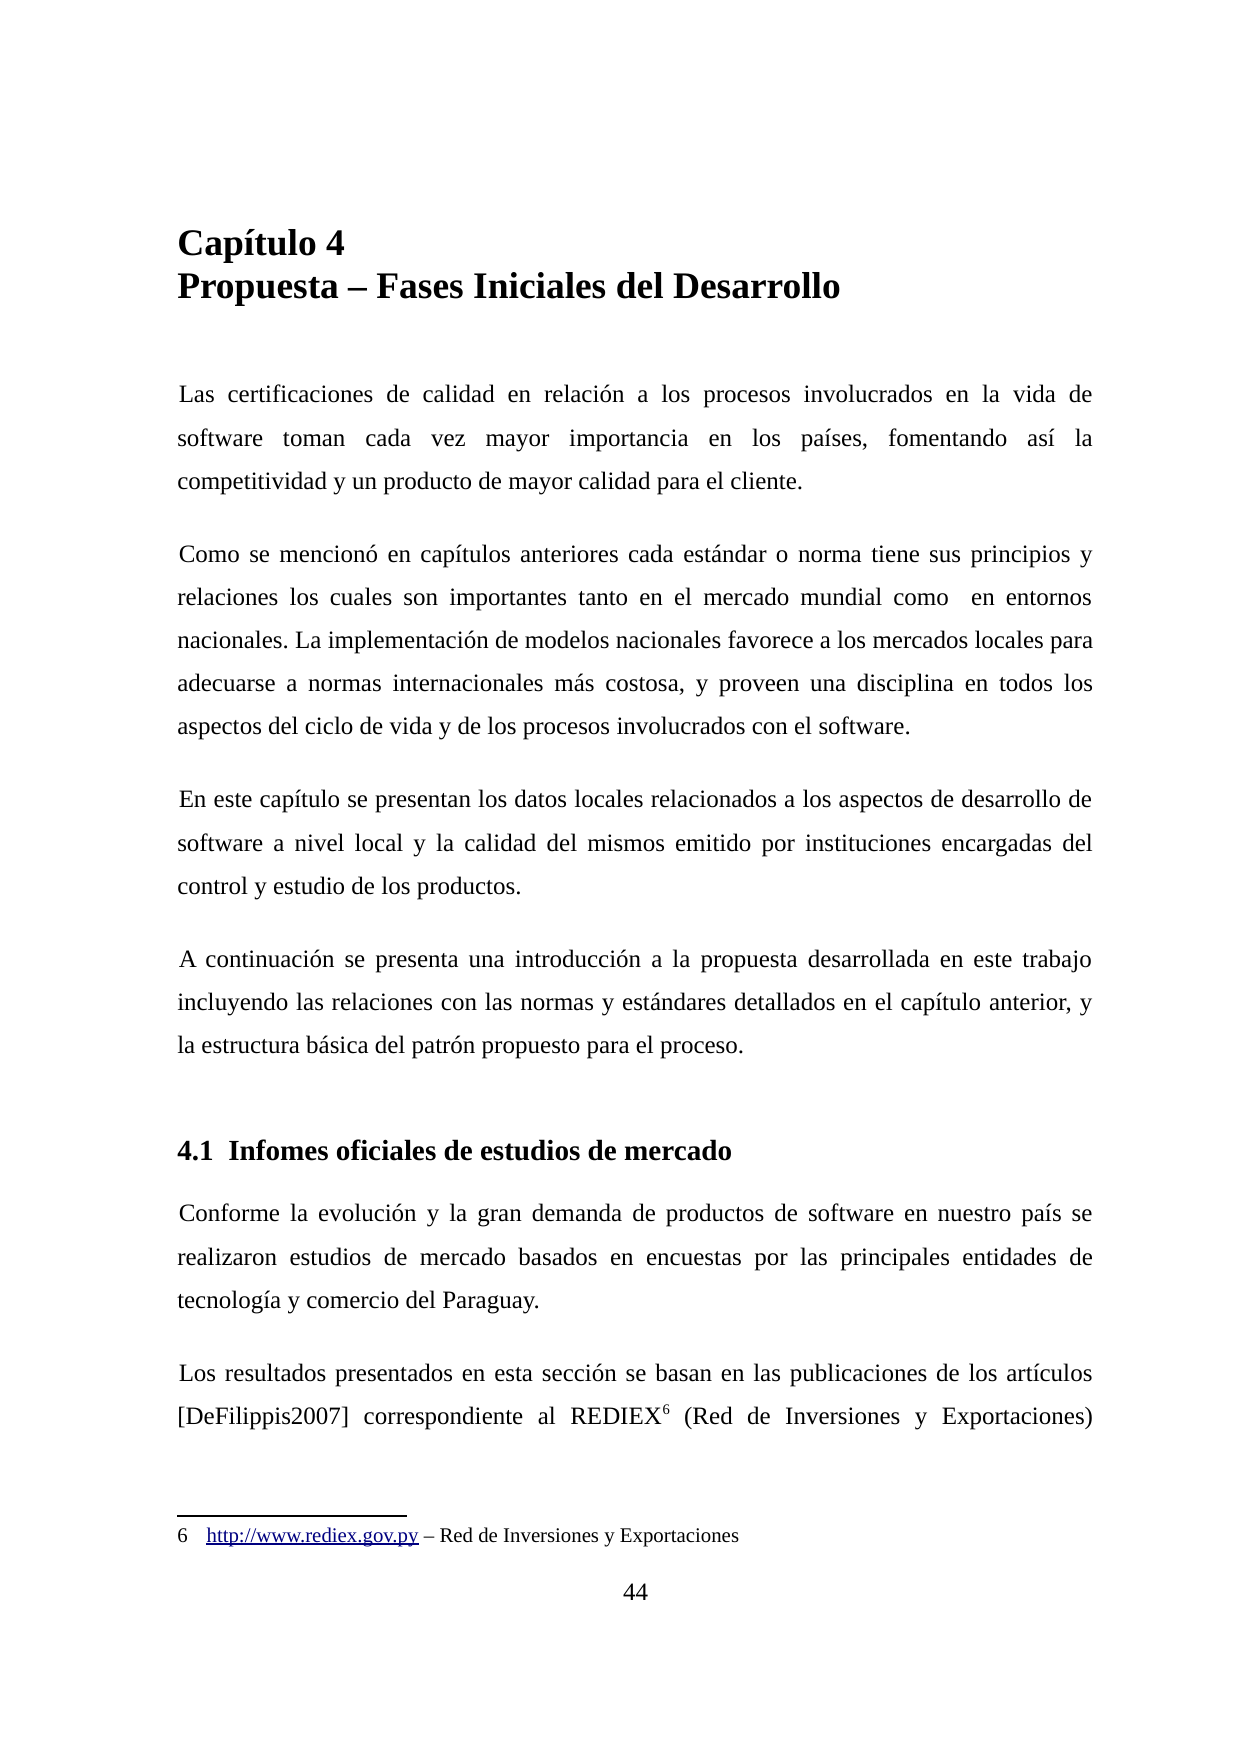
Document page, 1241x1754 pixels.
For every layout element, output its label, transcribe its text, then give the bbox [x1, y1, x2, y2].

text A continuación se presenta una introducción a la propuesta desarrollada en este trabajo incluyendo las relaciones con las normas y estándares detallados en el capítulo anterior, y la estructura básica del patrón propuesto para el proceso. [177, 944, 1093, 1059]
title Capítulo 4 [177, 220, 1093, 263]
text Como se mencionó en capítulos anteriores cada estándar o norma tiene sus principios y relaciones los cuales son importantes tanto en el mercado mundial como en entornos nacionales. La implementación de modelos nacionales favorece a los mercados locales para adecuarse a normas internacionales más costosa, y proveen una disciplina en todos los aspectos del ciclo de vida y de los procesos involucrados con el software. [177, 539, 1093, 740]
text http://www.rediex.gov.py – Red de Inversiones y Exportaciones [177, 1522, 1093, 1547]
subtitle 4.1 Infomes oficiales de estudios de mercado [177, 1133, 1093, 1167]
text Los resultados presentados en esta sección se basan en las publicaciones de los artículos [DeFilippis2007] correspondiente al REDIEX (Red de Inversiones y Exportaciones) [177, 1358, 1093, 1430]
text Conforme la evolución y la gran demanda de productos de software en nuestro país se realizaron estudios de mercado basados en encuestas por las principales entidades de tecnología y comercio del Paraguay. [177, 1198, 1093, 1313]
text En este capítulo se presentan los datos locales relacionados a los aspectos de desarrollo de software a nivel local y la calidad del mismos emitido por instituciones encargadas del control y estudio de los productos. [177, 784, 1093, 899]
text Las certificaciones de calidad en relación a los procesos involucrados en la vida de software toman cada vez mayor importancia en los países, fomentando así la competitividad y un producto de mayor calidad para el cliente. [177, 379, 1093, 494]
title Propuesta – Fases Iniciales del Desarrollo [177, 263, 1093, 306]
